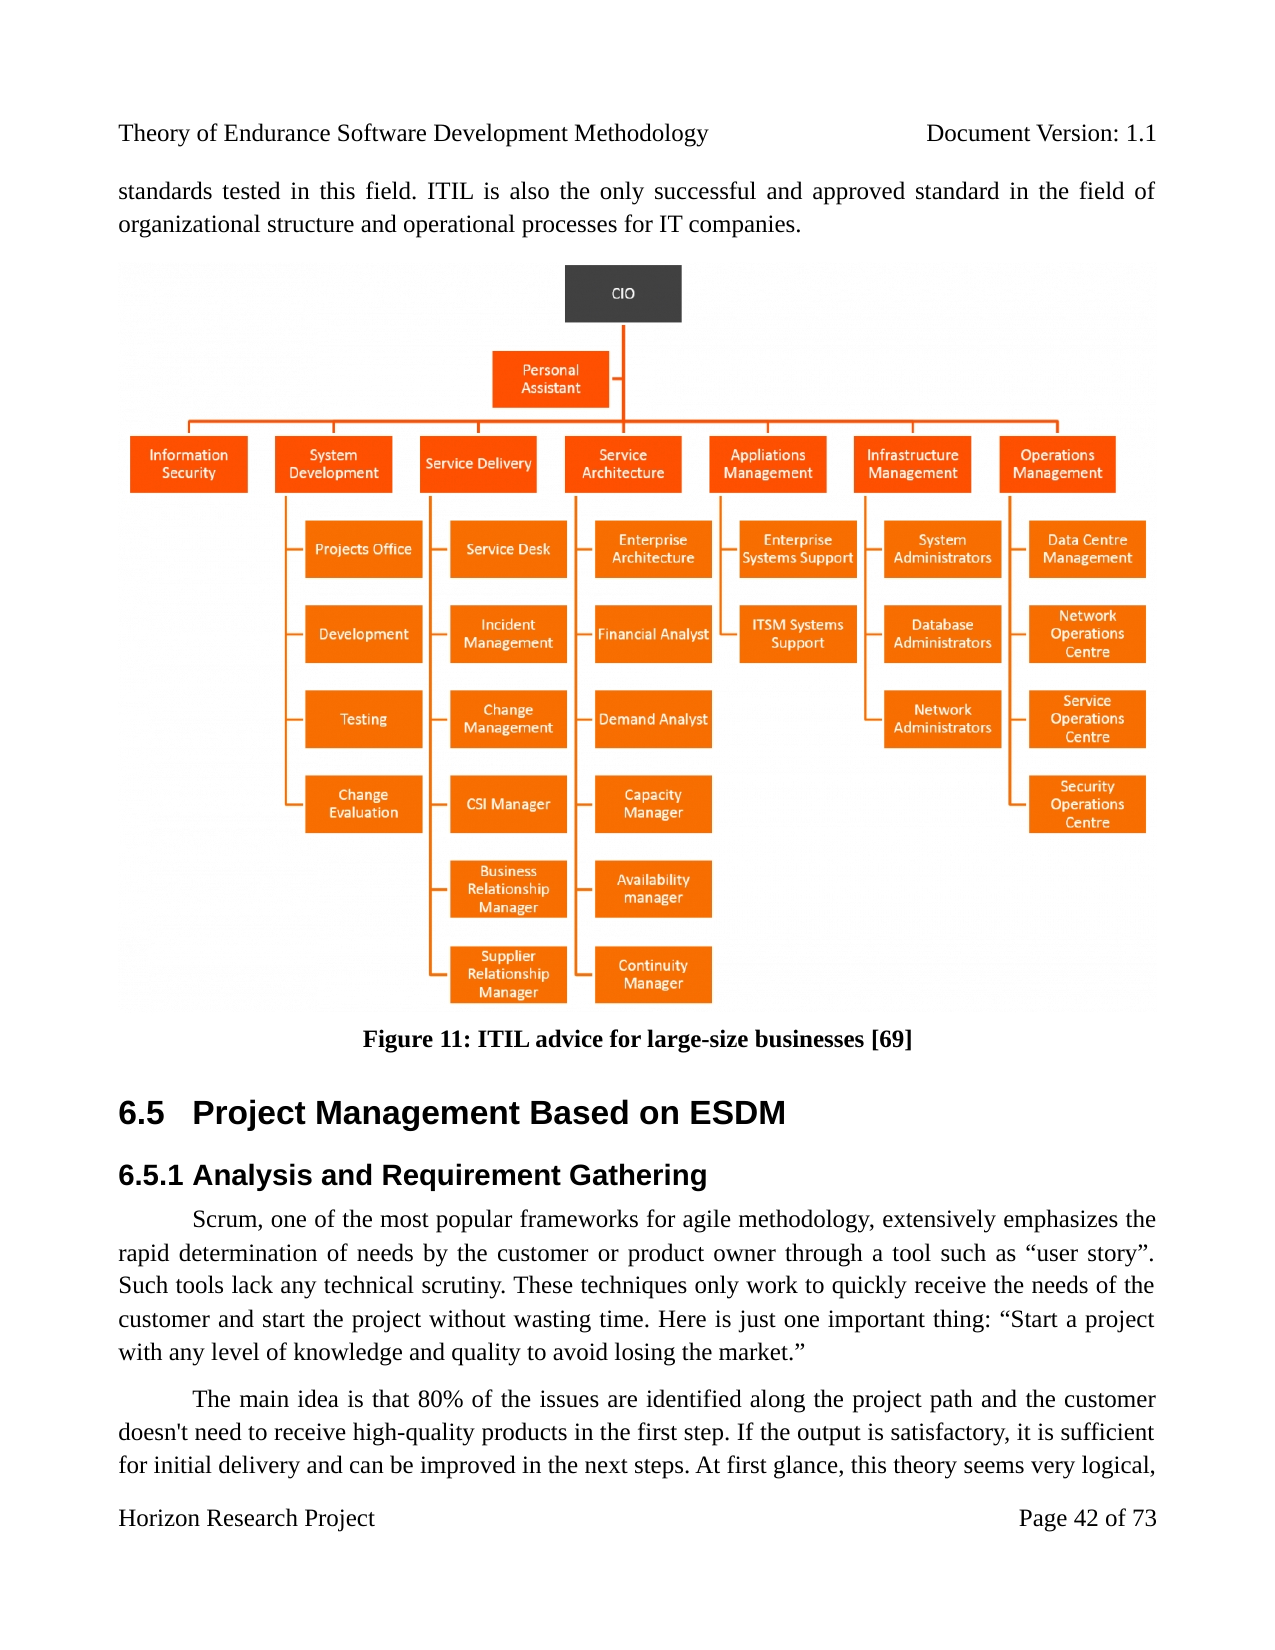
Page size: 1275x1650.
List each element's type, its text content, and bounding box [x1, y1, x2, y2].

text The main idea is that 80% of the issues are identified along the project path and the customer doesn't need to receive high-quality products in the first step. If the output is satisfactory, it is sufficient for initial delivery and can be improved in the next steps. At first glance, this theory seems very logical, [118, 1384, 1157, 1479]
text Scrum, one of the most popular frameworks for agile methodology, extensively emphasizes the rapid determination of needs by the customer or product owner through a tool such as “user story”. Such tools lack any technical scrutiny. These techniques only work to quickly receive the needs of the customer and start the project without wasting time. Here is just one important thing: “Start a project with any level of knowledge and quality to avoid losing the market.” [118, 1204, 1157, 1365]
picture [118, 257, 1157, 1020]
subtitle Project Management Based on ESDM [118, 1093, 1157, 1131]
text Figure 11: ITIL advice for large-size businesses [69] [118, 1020, 1157, 1053]
text standards tested in this field. ITIL is also the only successful and approved standard in the field of organizational structure and operational processes for IT companies. [118, 176, 1157, 238]
subtitle Analysis and Requirement Gathering [118, 1158, 1157, 1192]
